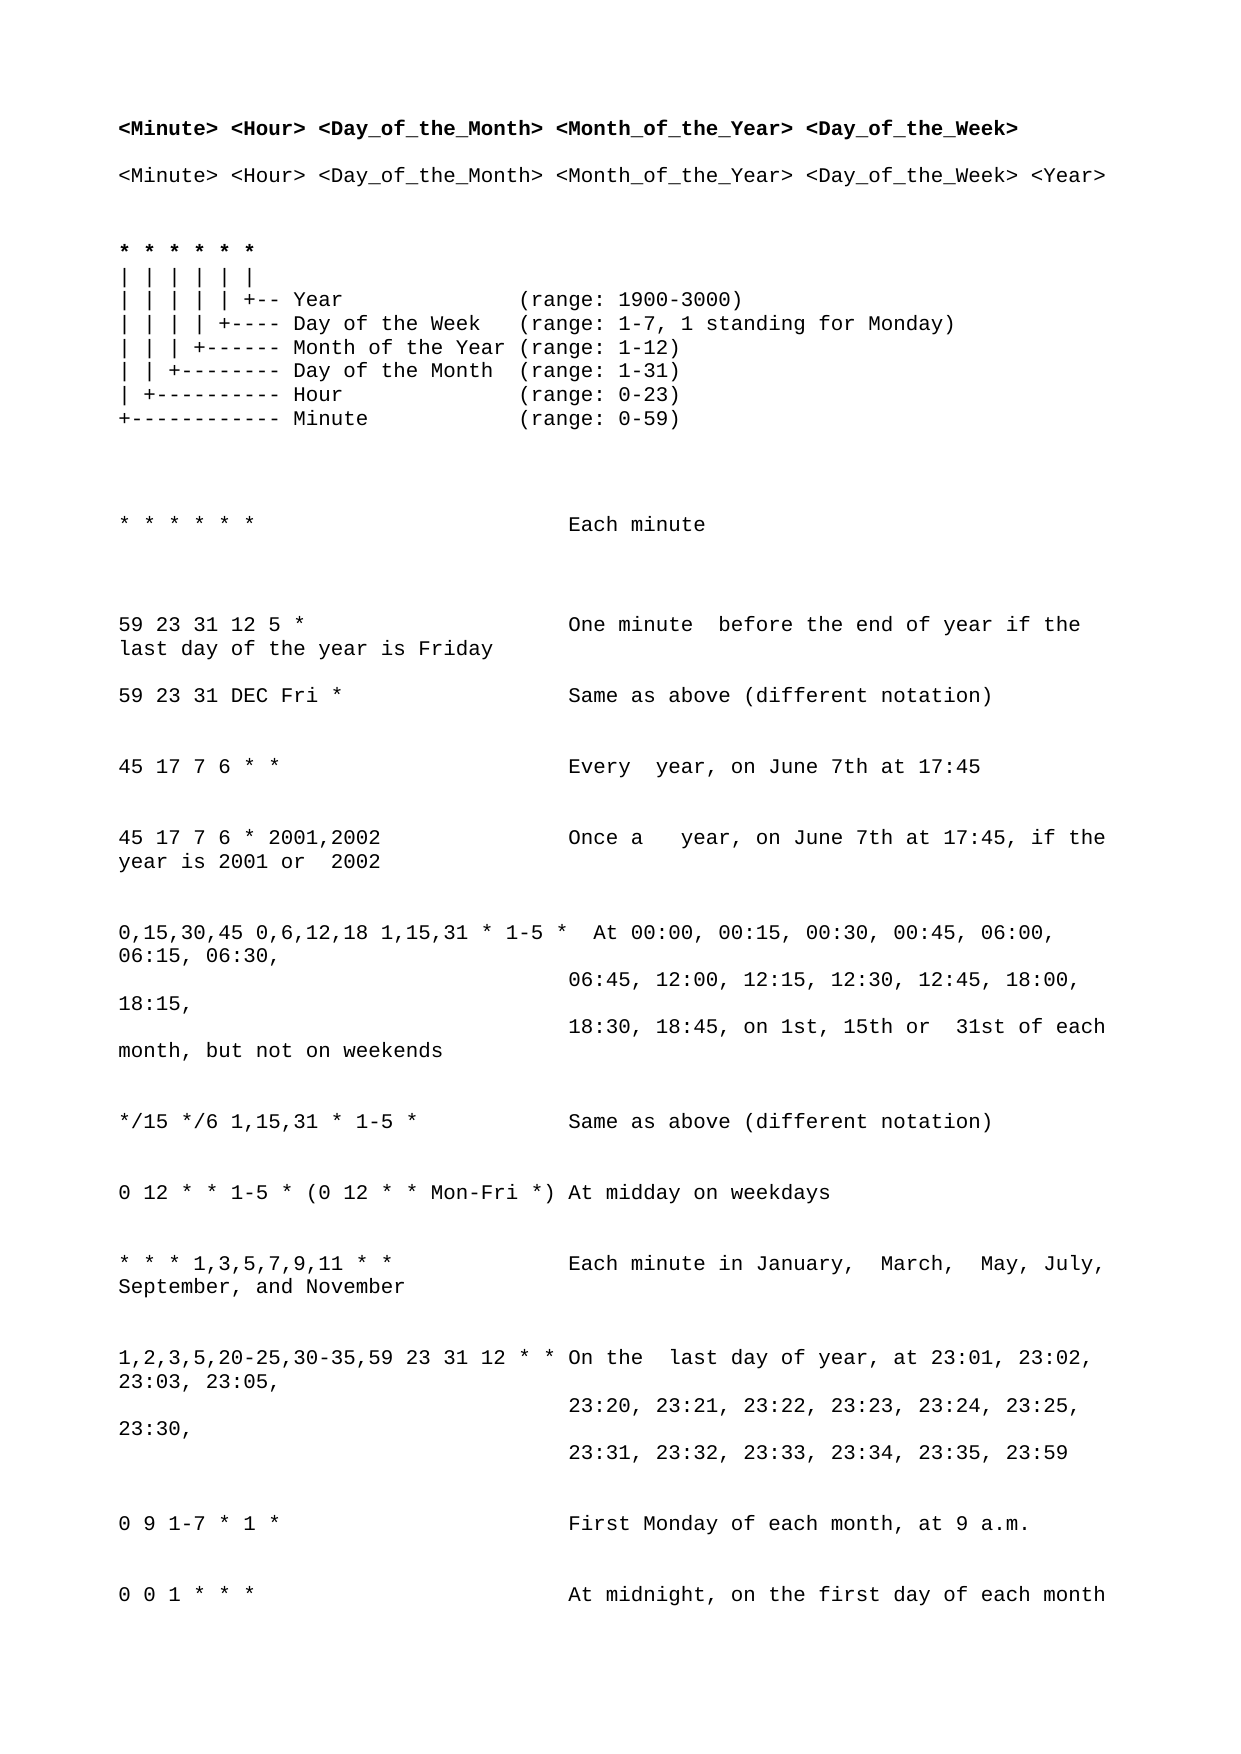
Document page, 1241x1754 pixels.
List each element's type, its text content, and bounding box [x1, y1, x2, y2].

text | | | | +---- Day of the Week (range: 1-7, 1 standing for Monday) [118, 313, 1122, 337]
text | +---------- Hour (range: 0-23) [118, 384, 1122, 408]
text 59 23 31 12 5 * One minute before the end of year if the last day of the year is Friday [118, 614, 1122, 662]
text 1,2,3,5,20-25,30-35,59 23 31 12 * * On the last day of year, at 23:01, 23:02, 23:03, 23:05, [118, 1347, 1122, 1395]
text * * * 1,3,5,7,9,11 * * Each minute in January, March, May, July, September, and November [118, 1253, 1122, 1300]
text 18:30, 18:45, on 1st, 15th or 31st of each month, but not on weekends [118, 1016, 1122, 1064]
text 0 9 1-7 * 1 * First Monday of each month, at 9 a.m. [118, 1513, 1122, 1537]
text 06:45, 12:00, 12:15, 12:30, 12:45, 18:00, 18:15, [118, 969, 1122, 1016]
text 0 12 * * 1-5 * (0 12 * * Mon-Fri *) At midday on weekdays [118, 1182, 1122, 1206]
text 23:31, 23:32, 23:33, 23:34, 23:35, 23:59 [118, 1442, 1122, 1466]
text <Minute> <Hour> <Day_of_the_Month> <Month_of_the_Year> <Day_of_the_Week> [118, 118, 1122, 142]
text | | +-------- Day of the Month (range: 1-31) [118, 360, 1122, 384]
text */15 */6 1,15,31 * 1-5 * Same as above (different notation) [118, 1111, 1122, 1134]
text 45 17 7 6 * * Every year, on June 7th at 17:45 [118, 756, 1122, 780]
text | | | +------ Month of the Year (range: 1-12) [118, 337, 1122, 360]
text 23:20, 23:21, 23:22, 23:23, 23:24, 23:25, 23:30, [118, 1395, 1122, 1442]
text | | | | | | [118, 266, 1122, 289]
text <Minute> <Hour> <Day_of_the_Month> <Month_of_the_Year> <Day_of_the_Week> <Year> [118, 165, 1122, 189]
text +------------ Minute (range: 0-59) [118, 408, 1122, 431]
text * * * * * * [118, 242, 1122, 266]
text 0,15,30,45 0,6,12,18 1,15,31 * 1-5 * At 00:00, 00:15, 00:30, 00:45, 06:00, 06:15, 06:30, [118, 922, 1122, 969]
text 45 17 7 6 * 2001,2002 Once a year, on June 7th at 17:45, if the year is 2001 or 2002 [118, 827, 1122, 874]
text * * * * * * Each minute [118, 514, 1122, 538]
text | | | | | +-- Year (range: 1900-3000) [118, 289, 1122, 313]
text 59 23 31 DEC Fri * Same as above (different notation) [118, 685, 1122, 709]
text 0 0 1 * * * At midnight, on the first day of each month [118, 1584, 1122, 1607]
